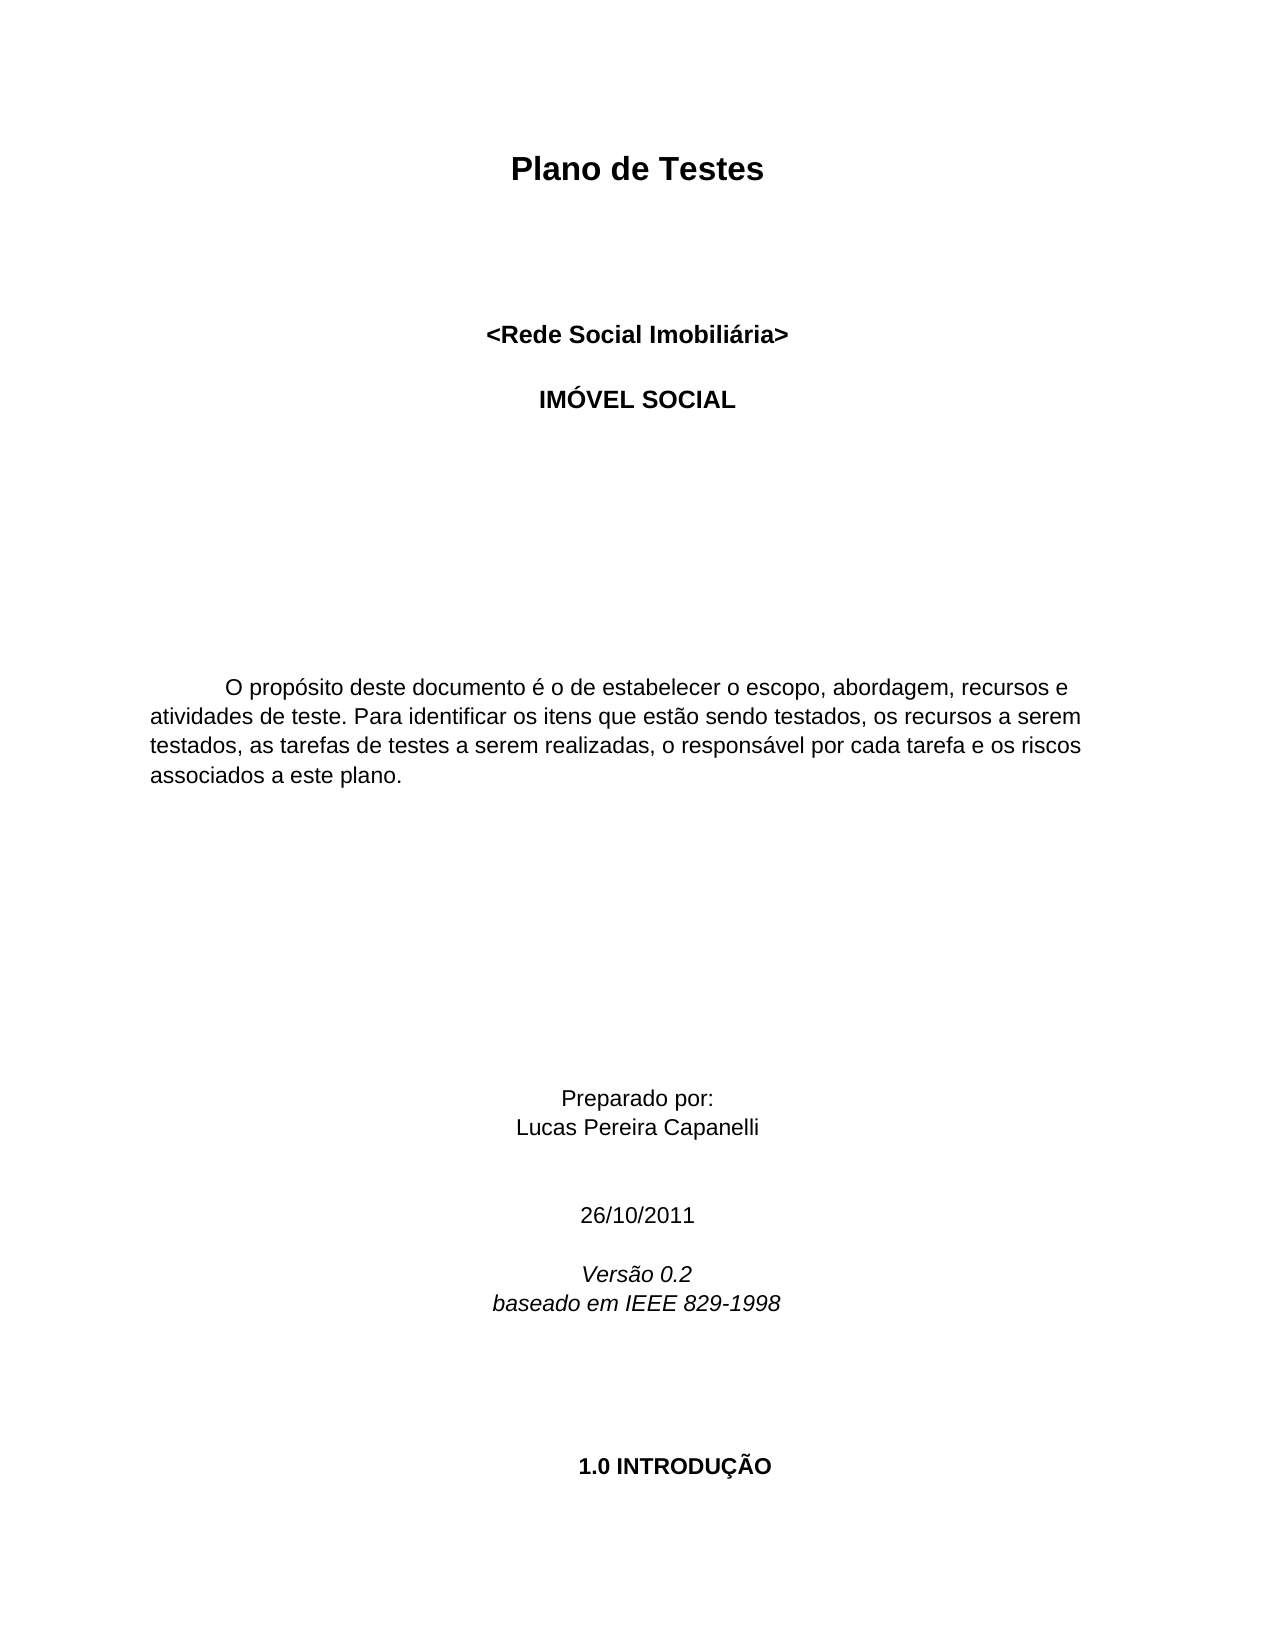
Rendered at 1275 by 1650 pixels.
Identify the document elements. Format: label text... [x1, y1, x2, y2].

text 26/10/2011 [150, 1203, 1125, 1228]
text <Rede Social Imobiliária> [150, 321, 1125, 349]
text Versão 0.2 [150, 1262, 1125, 1287]
text 1.0 INTRODUÇÃO [225, 1454, 1125, 1479]
text Lucas Pereira Capanelli [150, 1115, 1125, 1140]
text Preparado por: [150, 1085, 1125, 1111]
text baseado em IEEE 829-1998 [150, 1291, 1125, 1317]
text IMÓVEL SOCIAL [150, 385, 1125, 413]
text O propósito deste documento é o de estabelecer o escopo, abordagem, recursos e atividades de teste. Para identificar os itens que estão sendo testados, os recursos a serem testados, as tarefas de testes a serem realizadas, o responsável por cada tarefa e os riscos associados a este plano. [150, 674, 1125, 788]
text Plano de Testes [150, 150, 1125, 187]
